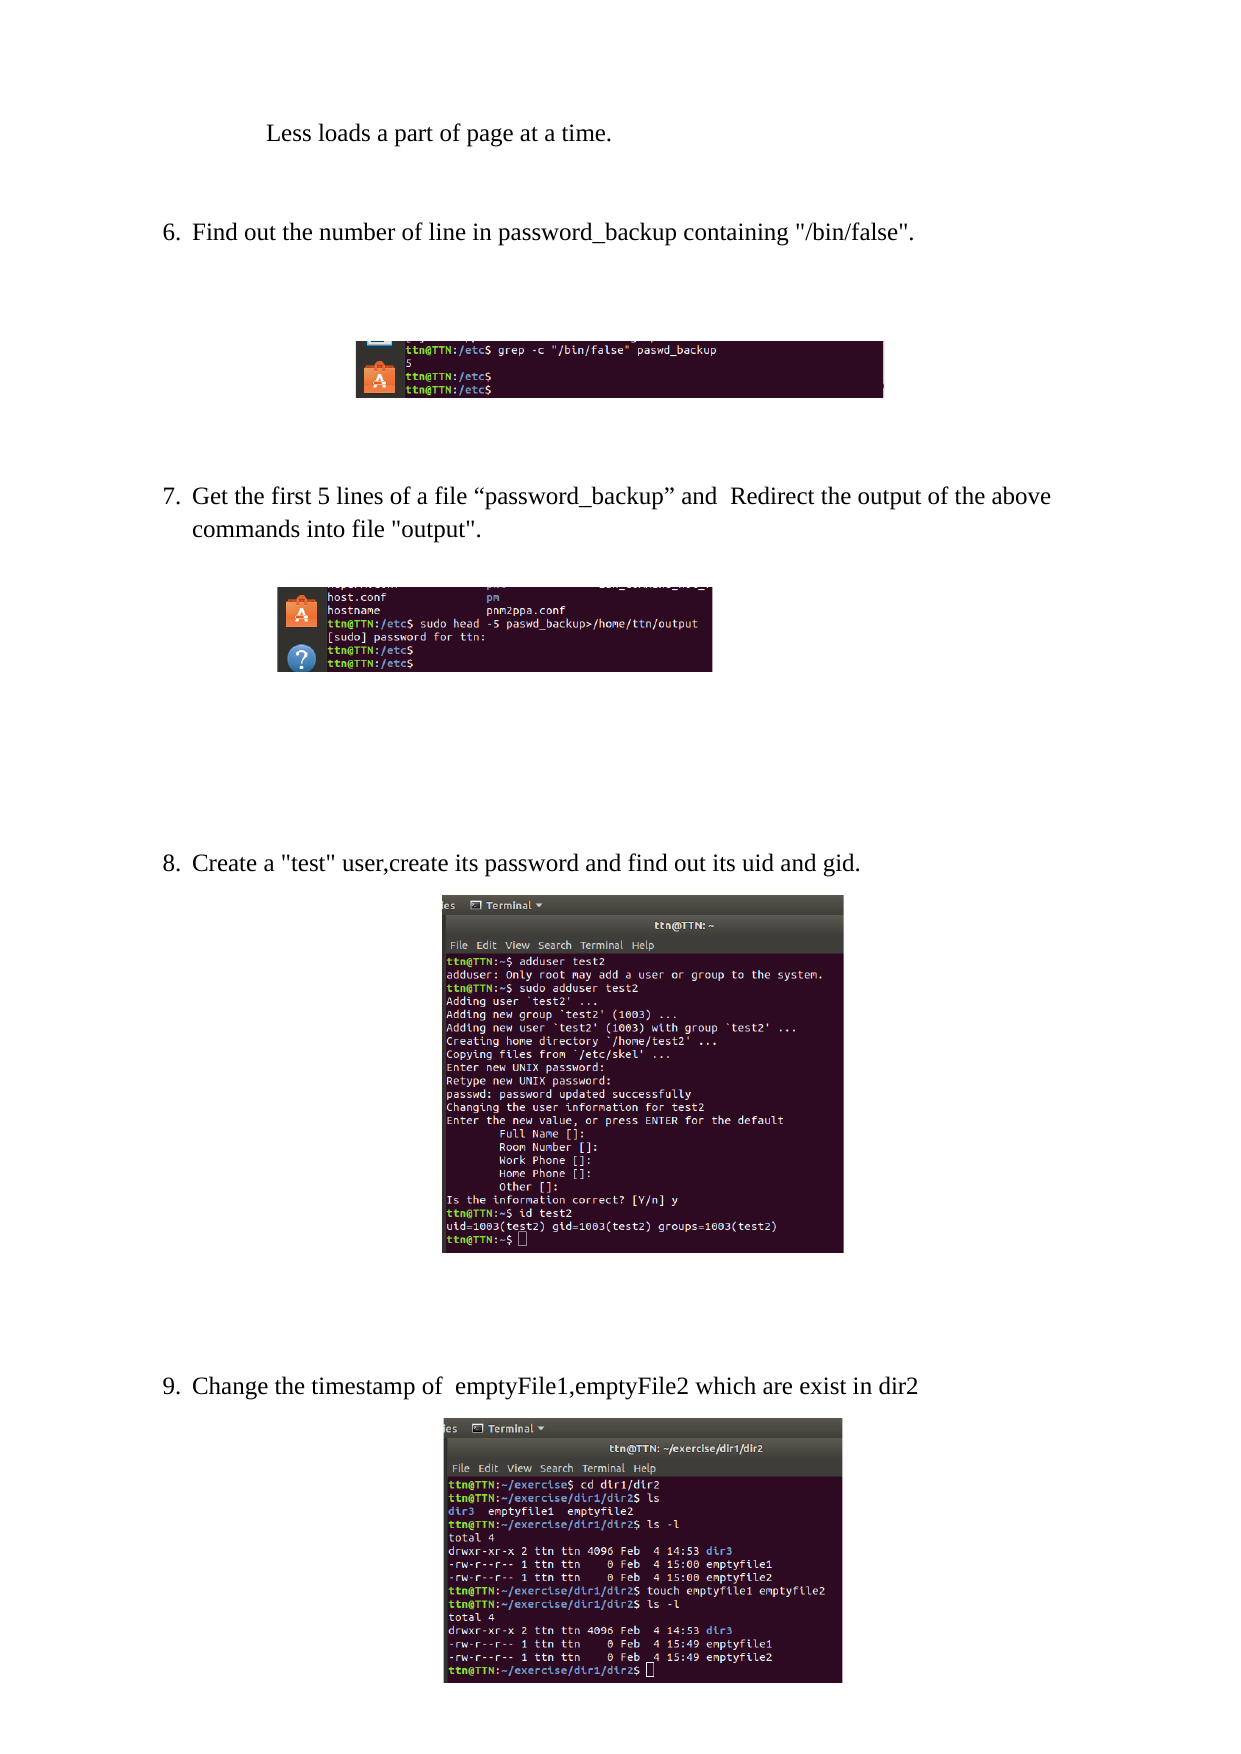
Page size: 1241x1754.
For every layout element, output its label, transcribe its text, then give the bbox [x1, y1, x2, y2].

text Less loads a part of page at a time. [118, 118, 1122, 147]
list Find out the number of line in password_backup containing "/bin/false". [162, 217, 1122, 246]
list Get the first 5 lines of a file “password_backup” and Redirect the output of the above commands into file "output". [162, 481, 1122, 543]
list Change the timestamp of emptyFile1,emptyFile2 which are exist in dir2 [162, 1371, 1122, 1400]
picture [442, 895, 524, 1253]
list Create a "test" user,create its password and find out its uid and gid. [162, 848, 1122, 876]
picture [443, 1418, 523, 1683]
